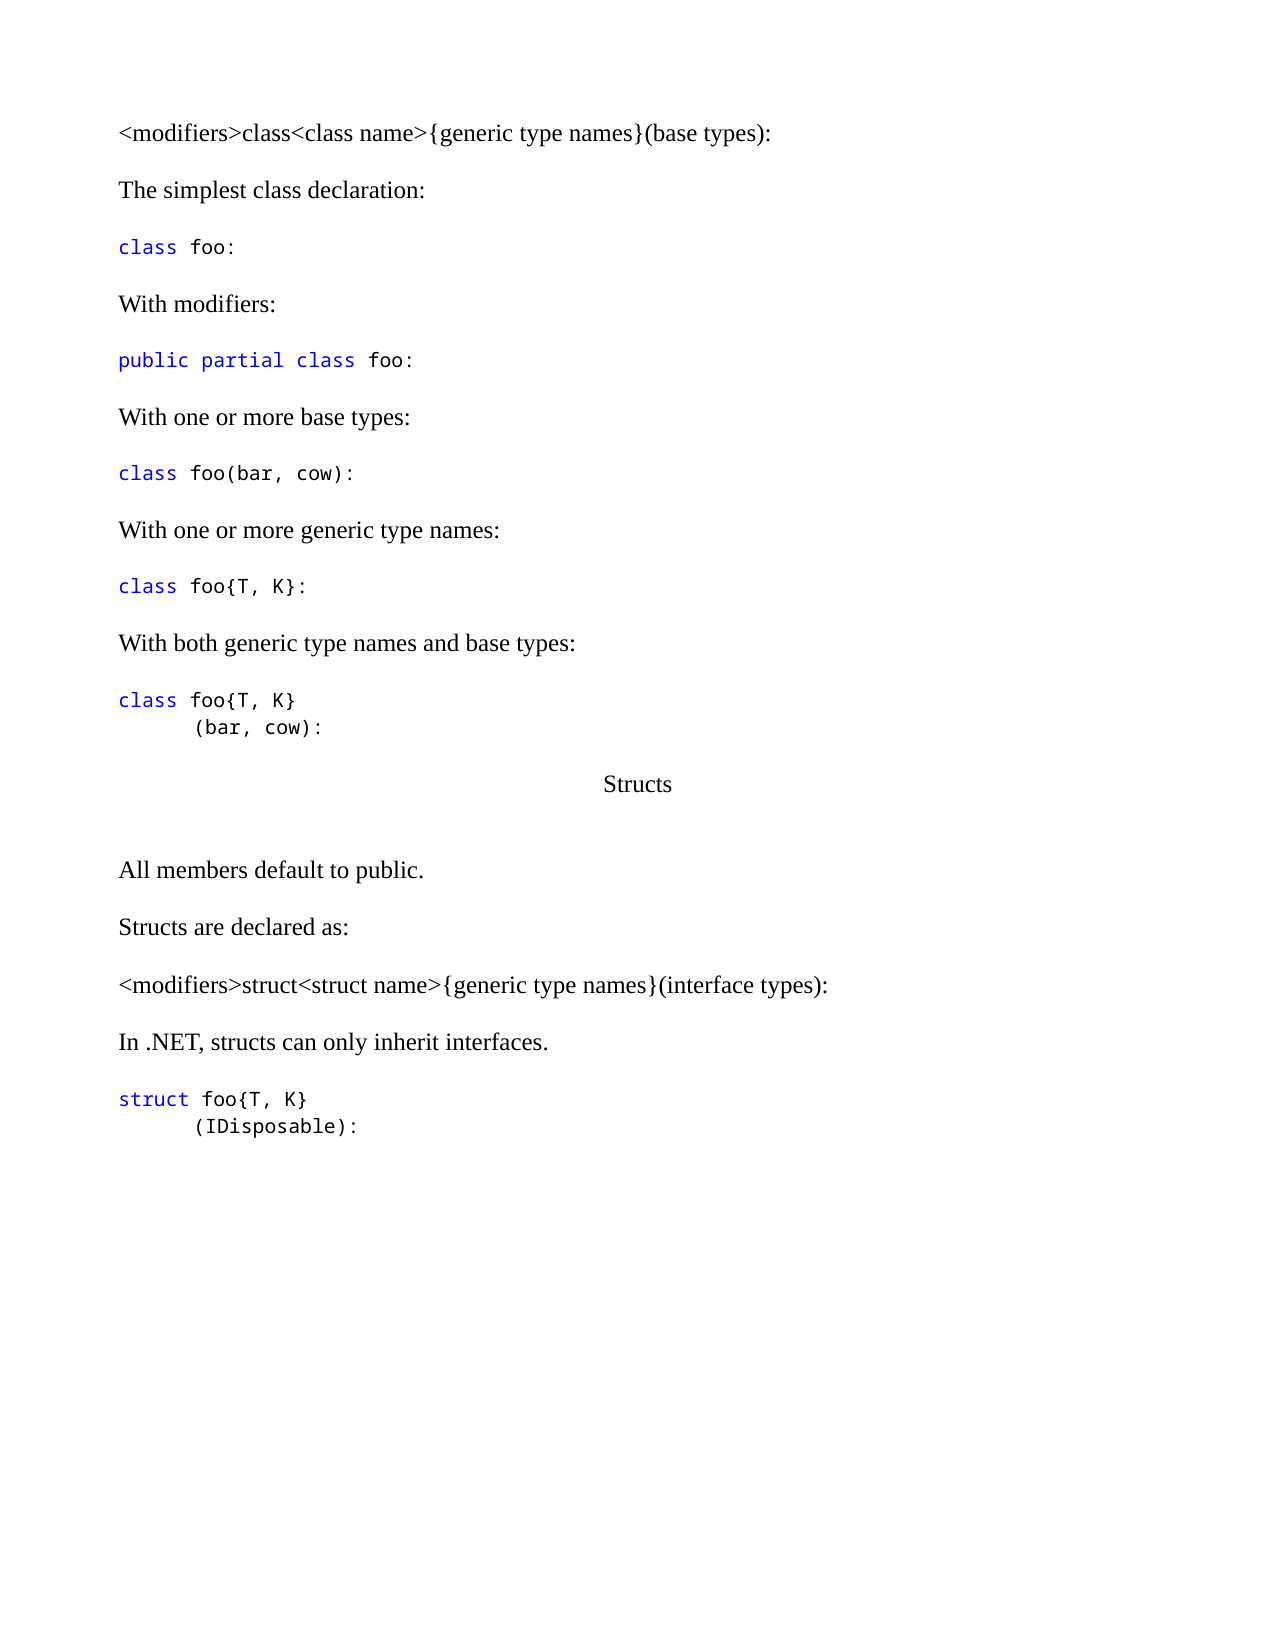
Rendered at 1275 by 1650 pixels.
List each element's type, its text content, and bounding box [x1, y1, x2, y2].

text With one or more generic type names: [118, 515, 1157, 544]
text (bar, cow): [118, 713, 1157, 740]
text class foo: [118, 233, 1157, 260]
text In .NET, structs can only inherit interfaces. [118, 1027, 1157, 1056]
text With modifiers: [118, 289, 1157, 318]
text class foo{T, K} [118, 686, 1157, 713]
text With one or more base types: [118, 402, 1157, 431]
text With both generic type names and base types: [118, 628, 1157, 657]
text public partial class foo: [118, 346, 1157, 373]
text <modifiers>struct<struct name>{generic type names}(interface types): [118, 970, 1157, 999]
text All members default to public. [118, 855, 1157, 884]
text The simplest class declaration: [118, 176, 1157, 204]
text Structs [118, 769, 1157, 797]
text class foo(bar, cow): [118, 459, 1157, 487]
text class foo{T, K}: [118, 573, 1157, 600]
text <modifiers>class<class name>{generic type names}(base types): [118, 118, 1157, 147]
text struct foo{T, K} [118, 1085, 1157, 1112]
text (IDisposable): [118, 1112, 1157, 1139]
text Structs are declared as: [118, 912, 1157, 941]
